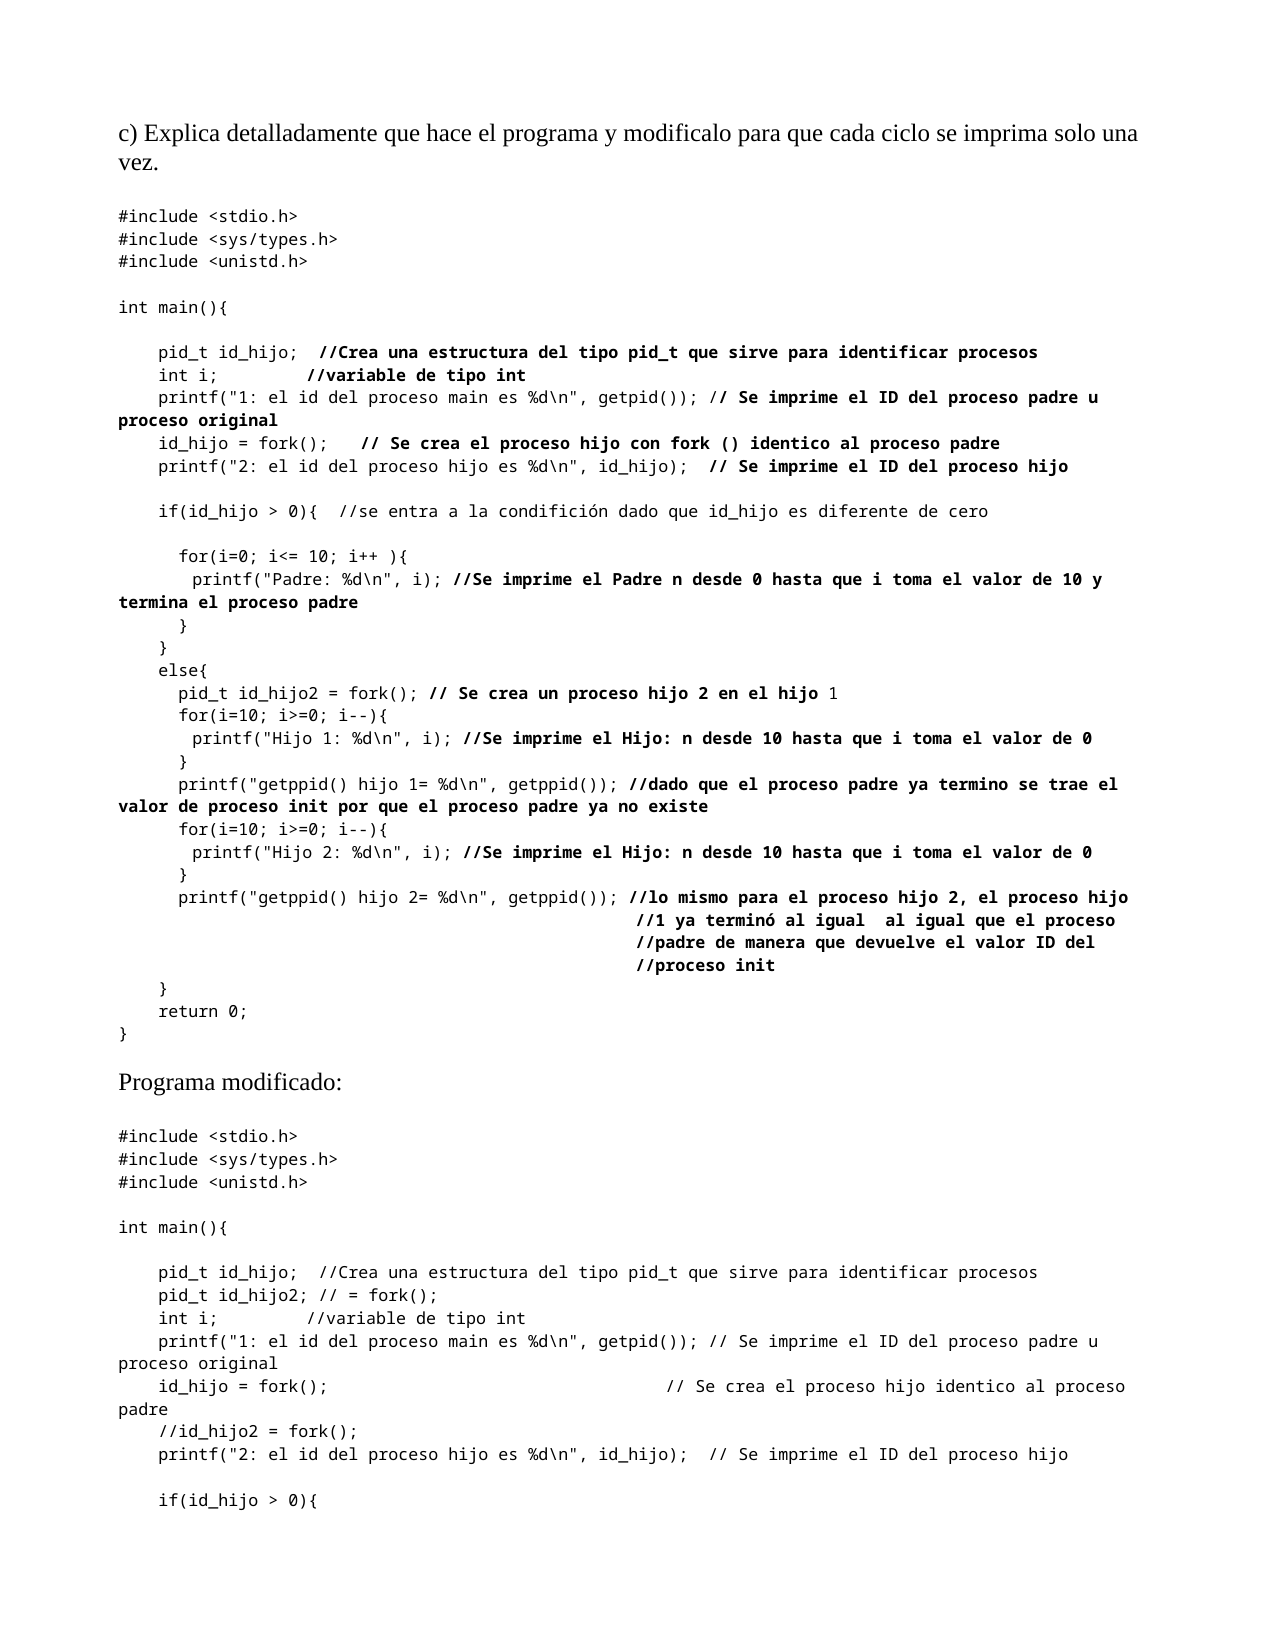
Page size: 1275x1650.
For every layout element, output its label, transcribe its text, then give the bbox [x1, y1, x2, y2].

text #include <unistd.h> [118, 250, 1157, 272]
text printf("Padre: %d\n", i); //Se imprime el Padre n desde 0 hasta que i toma el valor de 10 y termina el proceso padre [118, 568, 1157, 613]
text #include <sys/types.h> [118, 1147, 1157, 1170]
text printf("Hijo 1: %d\n", i); //Se imprime el Hijo: n desde 10 hasta que i toma el valor de 0 [118, 727, 1157, 749]
text #include <sys/types.h> [118, 227, 1157, 250]
text printf("getppid() hijo 1= %d\n", getppid()); //dado que el proceso padre ya termino se trae el valor de proceso init por que el proceso padre ya no existe [118, 772, 1157, 817]
text for(i=10; i>=0; i--){ [118, 817, 1157, 840]
text pid_t id_hijo2; // = fork(); [118, 1284, 1157, 1306]
text if(id_hijo > 0){ [118, 1488, 1157, 1511]
text } [118, 613, 1157, 636]
text if(id_hijo > 0){ //se entra a la condifición dado que id_hijo es diferente de cero [118, 499, 1157, 522]
text pid_t id_hijo; //Crea una estructura del tipo pid_t que sirve para identificar procesos [118, 341, 1157, 363]
text for(i=10; i>=0; i--){ [118, 704, 1157, 727]
text printf("Hijo 2: %d\n", i); //Se imprime el Hijo: n desde 10 hasta que i toma el valor de 0 [118, 840, 1157, 863]
text return 0; [118, 999, 1157, 1022]
text c) Explica detalladamente que hace el programa y modificalo para que cada ciclo se imprima solo una vez. [118, 118, 1157, 176]
text printf("1: el id del proceso main es %d\n", getpid()); // Se imprime el ID del proceso padre u proceso original [118, 386, 1157, 431]
text #include <unistd.h> [118, 1170, 1157, 1193]
text int i; //variable de tipo int [118, 363, 1157, 386]
text id_hijo = fork(); // Se crea el proceso hijo con fork () identico al proceso padre [118, 431, 1157, 454]
text for(i=0; i<= 10; i++ ){ [118, 545, 1157, 568]
text pid_t id_hijo; //Crea una estructura del tipo pid_t que sirve para identificar procesos [118, 1261, 1157, 1284]
text } [118, 976, 1157, 999]
text id_hijo = fork(); // Se crea el proceso hijo identico al proceso padre [118, 1374, 1157, 1420]
text } [118, 636, 1157, 658]
text printf("2: el id del proceso hijo es %d\n", id_hijo); // Se imprime el ID del proceso hijo [118, 454, 1157, 477]
text } [118, 1022, 1157, 1044]
text Programa modificado: [118, 1067, 1157, 1125]
text int main(){ [118, 295, 1157, 318]
text printf("2: el id del proceso hijo es %d\n", id_hijo); // Se imprime el ID del proceso hijo [118, 1443, 1157, 1465]
text //id_hijo2 = fork(); [118, 1420, 1157, 1443]
text int main(){ [118, 1216, 1157, 1238]
text else{ [118, 658, 1157, 681]
text } [118, 863, 1157, 886]
text printf("1: el id del proceso main es %d\n", getpid()); // Se imprime el ID del proceso padre u proceso original [118, 1329, 1157, 1374]
text printf("getppid() hijo 2= %d\n", getppid()); //lo mismo para el proceso hijo 2, el proceso hijo //1 ya terminó al igual al igual que el proceso //padre de manera que devuelve el valor ID del //proceso init [118, 886, 1157, 976]
text #include <stdio.h> [118, 1125, 1157, 1147]
text #include <stdio.h> [118, 204, 1157, 227]
text int i; //variable de tipo int [118, 1306, 1157, 1329]
text pid_t id_hijo2 = fork(); // Se crea un proceso hijo 2 en el hijo 1 [118, 681, 1157, 704]
text } [118, 749, 1157, 772]
